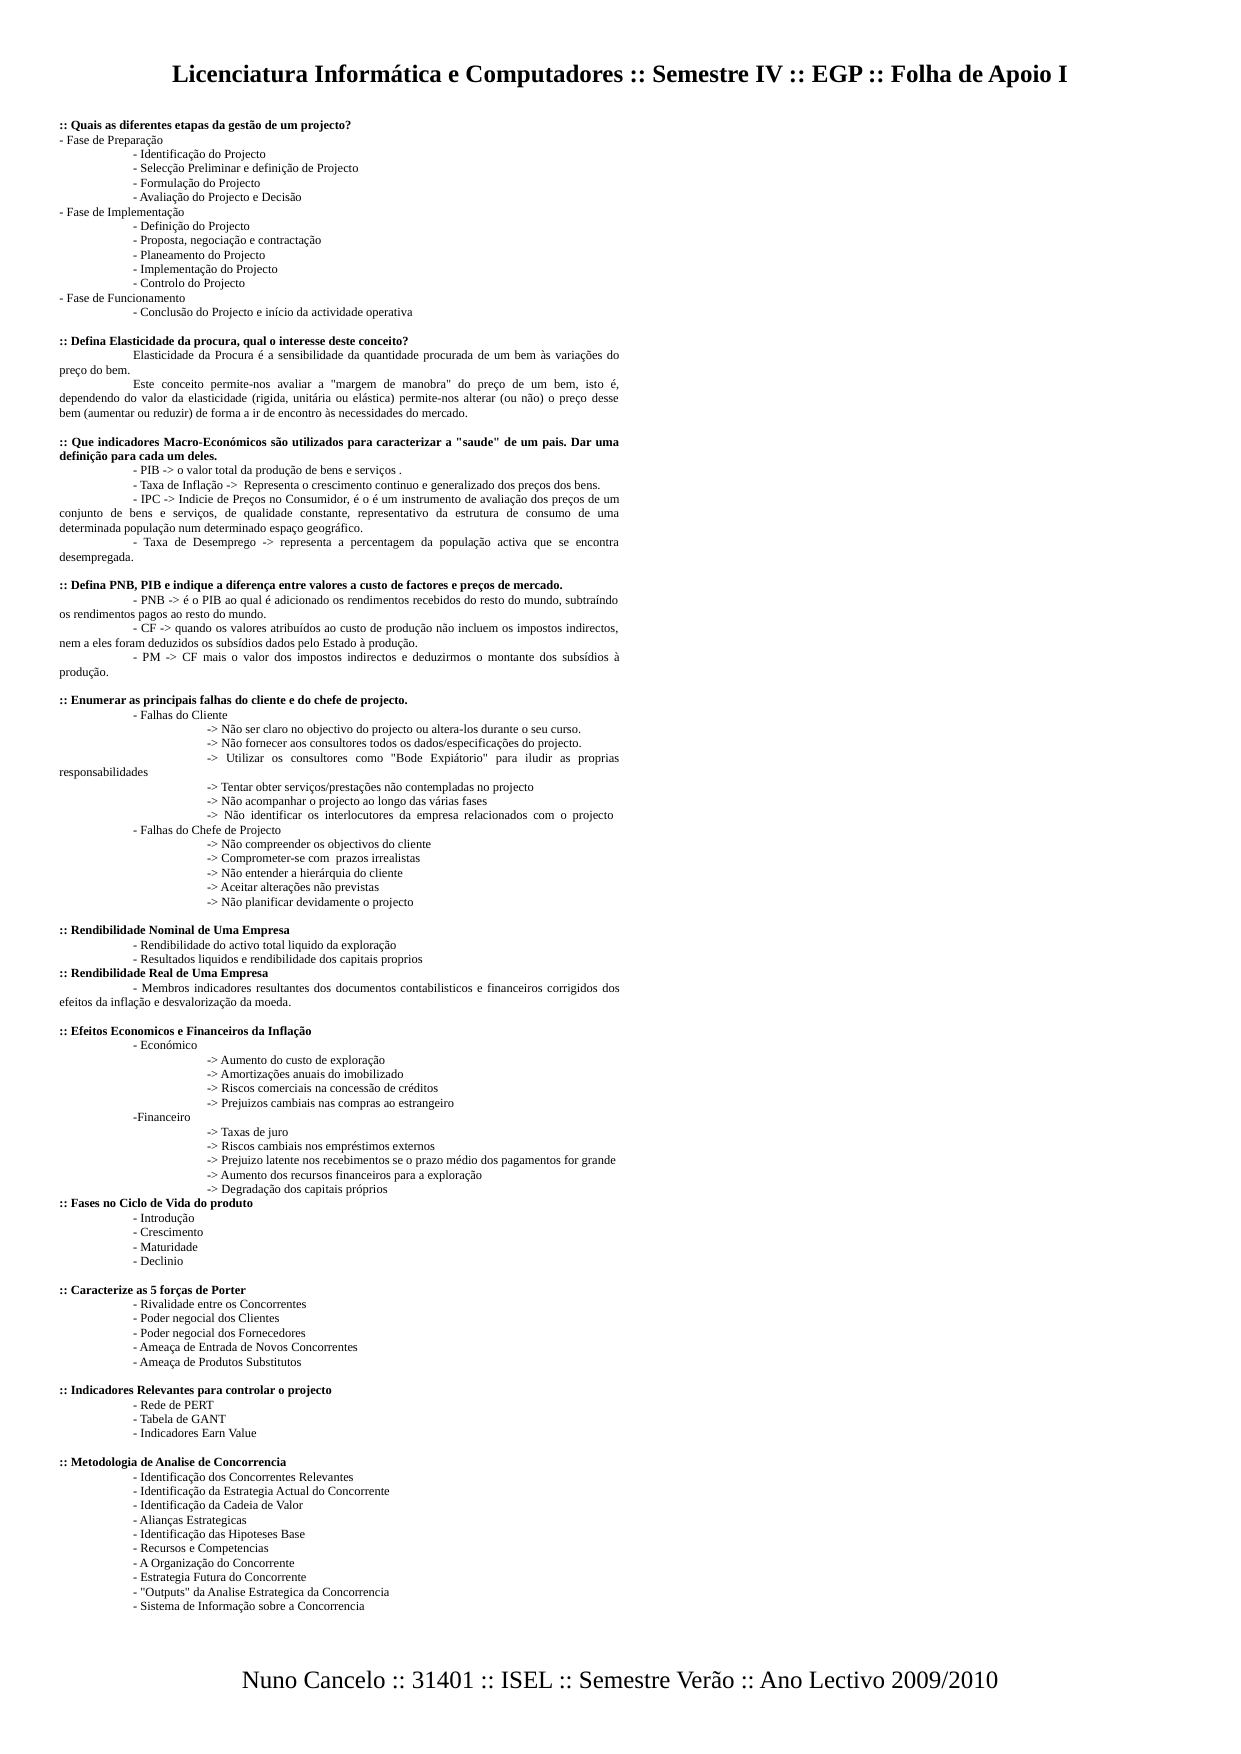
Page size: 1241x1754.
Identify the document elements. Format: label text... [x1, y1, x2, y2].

text - Económico [59, 1038, 620, 1052]
text - Identificação do Projecto [59, 147, 620, 161]
text - Rivalidade entre os Concorrentes [59, 1297, 620, 1311]
text - Poder negocial dos Clientes [59, 1311, 620, 1326]
text -Financeiro [59, 1110, 620, 1124]
text - IPC -> Indicie de Preços no Consumidor, é o é um instrumento de avaliação dos preços de um conjunto de bens e serviços, de qualidade constante, representativo da estrutura de consumo de uma determinada população num determinado espaço geográfico. [59, 492, 620, 535]
text :: Defina PNB, PIB e indique a diferença entre valores a custo de factores e preços de mercado. [59, 578, 620, 592]
text -> Aceitar alterações não previstas [59, 880, 620, 894]
text - Fase de Preparação [59, 132, 620, 147]
text - Identificação das Hipoteses Base [59, 1527, 620, 1541]
text - Falhas do Cliente [59, 707, 620, 722]
text - Proposta, negociação e contractação [59, 233, 620, 247]
text - Ameaça de Produtos Substitutos [59, 1354, 620, 1369]
text - Rede de PERT [59, 1397, 620, 1412]
text - Identificação da Estrategia Actual do Concorrente [59, 1484, 620, 1498]
text -> Riscos cambiais nos empréstimos externos [59, 1139, 620, 1153]
text -> Amortizações anuais do imobilizado [59, 1067, 620, 1081]
text -> Não identificar os interlocutores da empresa relacionados com o projecto - Falhas do Chefe de Projecto [59, 808, 620, 837]
text - Rendibilidade do activo total liquido da exploração [59, 937, 620, 952]
text - Crescimento [59, 1225, 620, 1239]
text :: Rendibilidade Nominal de Uma Empresa [59, 923, 620, 937]
text -> Taxas de juro [59, 1124, 620, 1139]
text :: Caracterize as 5 forças de Porter [59, 1282, 620, 1297]
text - A Organização do Concorrente [59, 1556, 620, 1570]
text -> Degradação dos capitais próprios [59, 1182, 620, 1196]
text :: Efeitos Economicos e Financeiros da Inflação [59, 1024, 620, 1038]
text - Definição do Projecto [59, 219, 620, 233]
text - Declinio [59, 1254, 620, 1268]
text -> Prejuizo latente nos recebimentos se o prazo médio dos pagamentos for grande [59, 1153, 620, 1167]
text Elasticidade da Procura é a sensibilidade da quantidade procurada de um bem às variações do preço do bem. [59, 348, 620, 377]
text - Tabela de GANT [59, 1412, 620, 1426]
text - Identificação da Cadeia de Valor [59, 1498, 620, 1512]
text - Maturidade [59, 1239, 620, 1254]
text - Indicadores Earn Value [59, 1426, 620, 1441]
text - Conclusão do Projecto e início da actividade operativa [59, 305, 620, 319]
text -> Não acompanhar o projecto ao longo das várias fases [59, 794, 620, 808]
text - Poder negocial dos Fornecedores [59, 1326, 620, 1340]
text -> Não planificar devidamente o projecto [59, 894, 620, 909]
text - Selecção Preliminar e definição de Projecto [59, 161, 620, 176]
text :: Enumerar as principais falhas do cliente e do chefe de projecto. [59, 693, 620, 707]
text -> Tentar obter serviços/prestações não contempladas no projecto [59, 779, 620, 794]
text - PIB -> o valor total da produção de bens e serviços . [59, 463, 620, 477]
text - PNB -> é o PIB ao qual é adicionado os rendimentos recebidos do resto do mundo, subtraíndo os rendimentos pagos ao resto do mundo. [59, 592, 620, 621]
text - Formulação do Projecto [59, 176, 620, 190]
text - Alianças Estrategicas [59, 1512, 620, 1527]
text - Taxa de Desemprego -> representa a percentagem da população activa que se encontra desempregada. [59, 535, 620, 564]
text - Controlo do Projecto [59, 276, 620, 291]
text - Introdução [59, 1211, 620, 1225]
text -> Não ser claro no objectivo do projecto ou altera-los durante o seu curso. [59, 722, 620, 736]
text :: Defina Elasticidade da procura, qual o interesse deste conceito? [59, 334, 620, 348]
text -> Riscos comerciais na concessão de créditos [59, 1081, 620, 1096]
text - "Outputs" da Analise Estrategica da Concorrencia [59, 1584, 620, 1599]
text - Ameaça de Entrada de Novos Concorrentes [59, 1340, 620, 1354]
text -> Aumento do custo de exploração [59, 1052, 620, 1067]
text - Recursos e Competencias [59, 1541, 620, 1556]
text - Taxa de Inflação -> Representa o crescimento continuo e generalizado dos preços dos bens. [59, 477, 620, 492]
text - Identificação dos Concorrentes Relevantes [59, 1469, 620, 1484]
text - Resultados liquidos e rendibilidade dos capitais proprios [59, 952, 620, 966]
text - PM -> CF mais o valor dos impostos indirectos e deduzirmos o montante dos subsídios à produção. [59, 650, 620, 679]
text :: Indicadores Relevantes para controlar o projecto [59, 1383, 620, 1397]
text - Estrategia Futura do Concorrente [59, 1570, 620, 1584]
text :: Metodologia de Analise de Concorrencia [59, 1455, 620, 1469]
text -> Não compreender os objectivos do cliente [59, 837, 620, 851]
text - Fase de Funcionamento [59, 291, 620, 305]
text -> Prejuizos cambiais nas compras ao estrangeiro [59, 1096, 620, 1110]
text -> Aumento dos recursos financeiros para a exploração [59, 1167, 620, 1182]
text - Membros indicadores resultantes dos documentos contabilisticos e financeiros corrigidos dos efeitos da inflação e desvalorização da moeda. [59, 981, 620, 1009]
text :: Rendibilidade Real de Uma Empresa [59, 966, 620, 981]
text -> Comprometer-se com prazos irrealistas [59, 851, 620, 866]
text -> Não entender a hierárquia do cliente [59, 866, 620, 880]
text :: Que indicadores Macro-Económicos são utilizados para caracterizar a "saude" de um pais. Dar uma definição para cada um deles. [59, 434, 620, 463]
text :: Quais as diferentes etapas da gestão de um projecto? [59, 118, 620, 132]
text - Implementação do Projecto [59, 262, 620, 276]
text - Avaliação do Projecto e Decisão [59, 190, 620, 204]
text :: Fases no Ciclo de Vida do produto [59, 1196, 620, 1211]
text - Sistema de Informação sobre a Concorrencia [59, 1599, 620, 1613]
text - CF -> quando os valores atribuídos ao custo de produção não incluem os impostos indirectos, nem a eles foram deduzidos os subsídios dados pelo Estado à produção. [59, 621, 620, 650]
text - Fase de Implementação [59, 204, 620, 219]
text -> Não fornecer aos consultores todos os dados/especificações do projecto. [59, 736, 620, 751]
text -> Utilizar os consultores como "Bode Expiátorio" para iludir as proprias responsabilidades [59, 751, 620, 779]
text Este conceito permite-nos avaliar a "margem de manobra" do preço de um bem, isto é, dependendo do valor da elasticidade (rigida, unitária ou elástica) permite-nos alterar (ou não) o preço desse bem (aumentar ou reduzir) de forma a ir de encontro às necessidades do mercado. [59, 377, 620, 420]
text - Planeamento do Projecto [59, 247, 620, 262]
